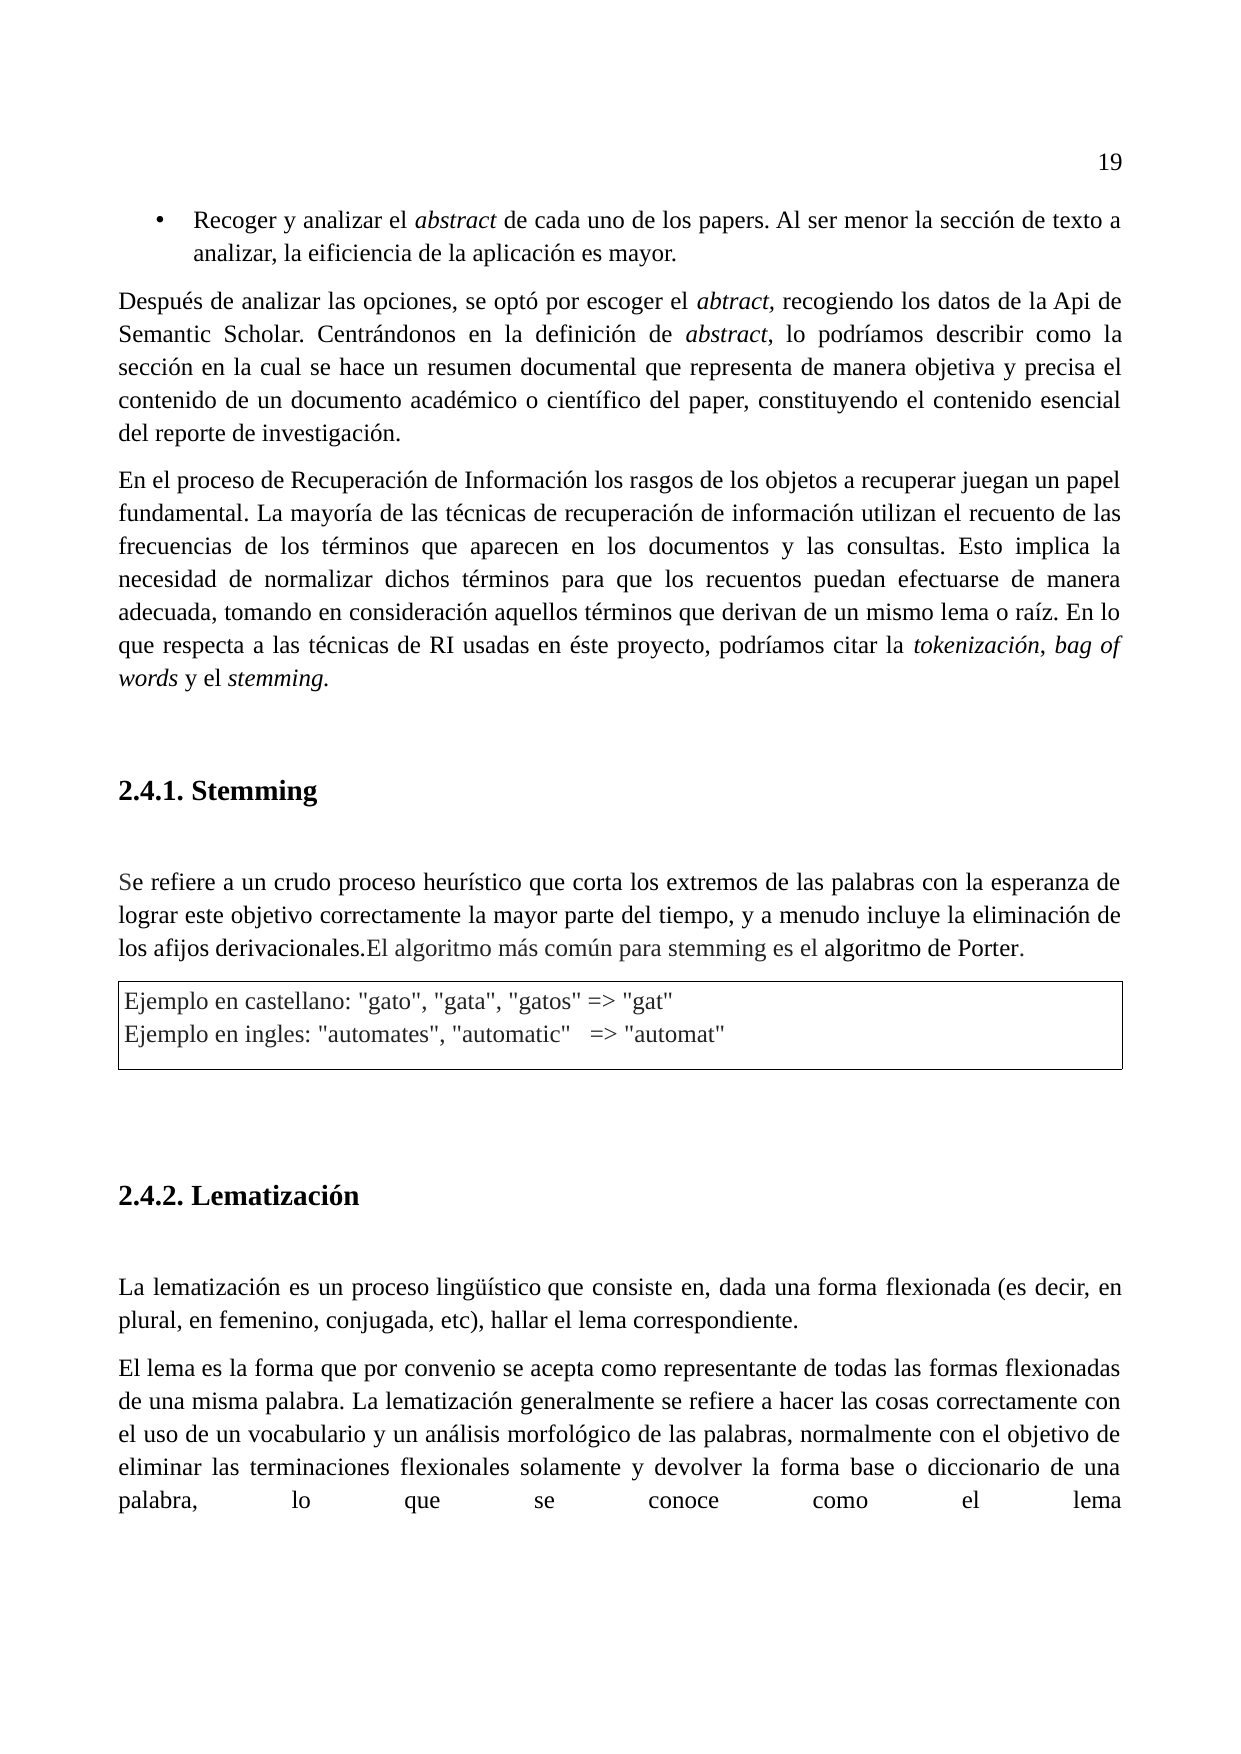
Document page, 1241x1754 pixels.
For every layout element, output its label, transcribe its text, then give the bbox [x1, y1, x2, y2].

subtitle 2.4.1. Stemming [118, 773, 1122, 807]
subtitle 2.4.2. Lematización [118, 1178, 1122, 1212]
table_header Ejemplo en castellano: "gato", "gata", "gatos" => "gat" Ejemplo en ingles: "automates", "automatic" => "automat" [119, 982, 1122, 1068]
text Se refiere a un crudo proceso heurístico que corta los extremos de las palabras con la esperanza de lograr este objetivo correctamente la mayor parte del tiempo, y a menudo incluye la eliminación de los afijos derivacionales.El algoritmo más común para stemming es el algoritmo de Porter. [118, 867, 1122, 962]
list Recoger y analizar el abstract de cada uno de los papers. Al ser menor la sección de texto a analizar, la eificiencia de la aplicación es mayor. [156, 205, 1122, 267]
text Después de analizar las opciones, se optó por escoger el abtract, recogiendo los datos de la Api de Semantic Scholar. Centrándonos en la definición de abstract, lo podríamos describir como la sección en la cual se hace un resumen documental que representa de manera objetiva y precisa el contenido de un documento académico o científico del paper, constituyendo el contenido esencial del reporte de investigación. [118, 286, 1122, 447]
text El lema es la forma que por convenio se acepta como representante de todas las formas flexionadas de una misma palabra. La lematización generalmente se refiere a hacer las cosas correctamente con el uso de un vocabulario y un análisis morfológico de las palabras, normalmente con el objetivo de eliminar las terminaciones flexionales solamente y devolver la forma base o diccionario de una palabra, lo que se conoce como el lema [118, 1353, 1122, 1547]
text La lematización es un proceso lingüístico que consiste en, dada una forma flexionada (es decir, en plural, en femenino, conjugada, etc), hallar el lema correspondiente. [118, 1272, 1122, 1334]
text En el proceso de Recuperación de Información los rasgos de los objetos a recuperar juegan un papel fundamental. La mayoría de las técnicas de recuperación de información utilizan el recuento de las frecuencias de los términos que aparecen en los documentos y las consultas. Esto implica la necesidad de normalizar dichos términos para que los recuentos puedan efectuarse de manera adecuada, tomando en consideración aquellos términos que derivan de un mismo lema o raíz. En lo que respecta a las técnicas de RI usadas en éste proyecto, podríamos citar la tokenización, bag of words y el stemming. [118, 465, 1122, 692]
